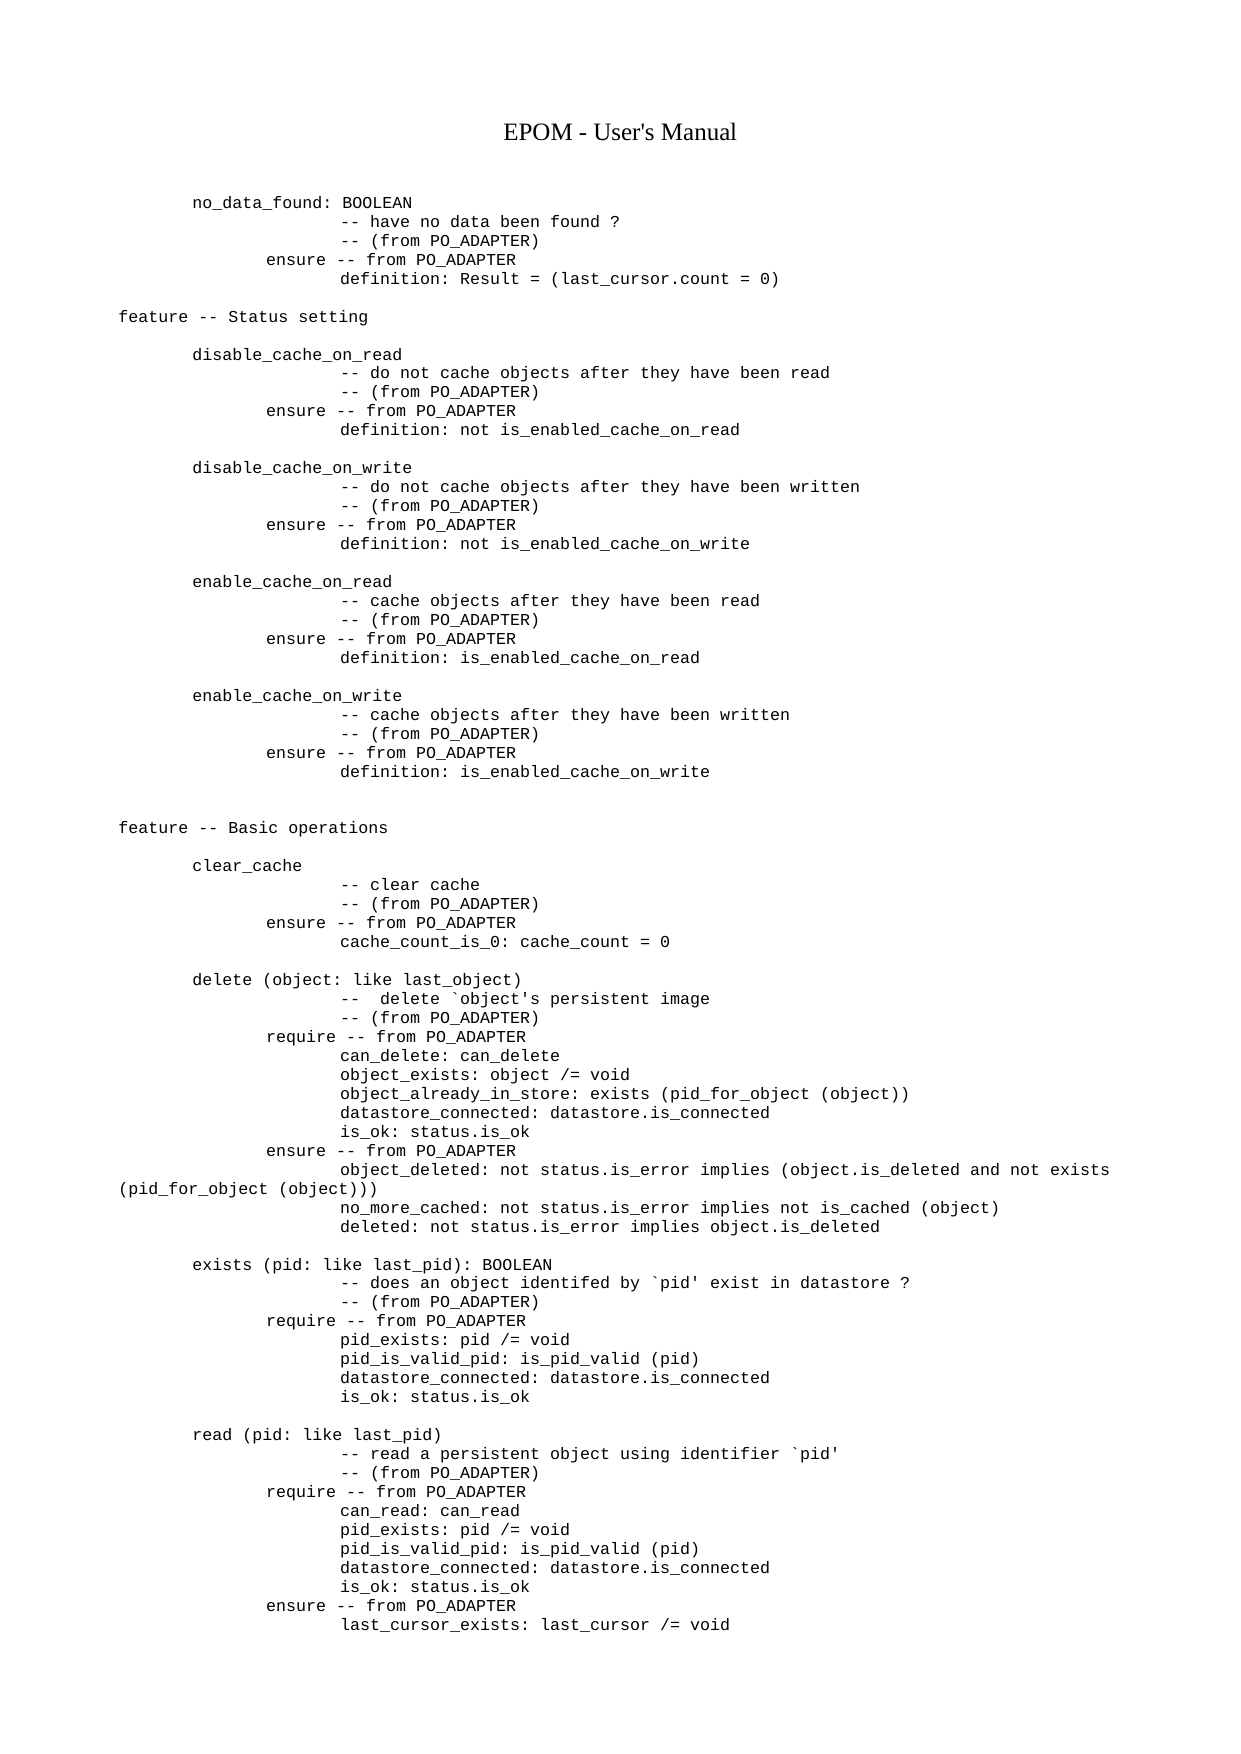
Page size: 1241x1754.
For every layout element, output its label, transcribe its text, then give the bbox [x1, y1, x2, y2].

text cache_count_is_0: cache_count = 0 [118, 934, 1122, 953]
text feature -- Status setting [118, 308, 1122, 327]
text definition: is_enabled_cache_on_read [118, 649, 1122, 668]
text -- read a persistent object using identifier `pid' [118, 1446, 1122, 1464]
text definition: Result = (last_cursor.count = 0) [118, 270, 1122, 289]
text disable_cache_on_write [118, 460, 1122, 479]
text pid_exists: pid /= void [118, 1521, 1122, 1540]
text object_exists: object /= void [118, 1066, 1122, 1085]
text -- does an object identifed by `pid' exist in datastore ? [118, 1275, 1122, 1294]
text definition: not is_enabled_cache_on_read [118, 422, 1122, 441]
text ensure -- from PO_ADAPTER [118, 517, 1122, 536]
text ensure -- from PO_ADAPTER [118, 744, 1122, 763]
text deleted: not status.is_error implies object.is_deleted [118, 1218, 1122, 1237]
text -- (from PO_ADAPTER) [118, 1009, 1122, 1028]
text -- (from PO_ADAPTER) [118, 725, 1122, 744]
text -- (from PO_ADAPTER) [118, 232, 1122, 251]
text pid_is_valid_pid: is_pid_valid (pid) [118, 1540, 1122, 1559]
text can_delete: can_delete [118, 1047, 1122, 1066]
text pid_exists: pid /= void [118, 1332, 1122, 1351]
text ensure -- from PO_ADAPTER [118, 403, 1122, 422]
text -- clear cache [118, 877, 1122, 896]
text pid_is_valid_pid: is_pid_valid (pid) [118, 1351, 1122, 1370]
text delete (object: like last_object) [118, 972, 1122, 991]
text exists (pid: like last_pid): BOOLEAN [118, 1256, 1122, 1275]
text ensure -- from PO_ADAPTER [118, 251, 1122, 270]
text clear_cache [118, 858, 1122, 877]
text require -- from PO_ADAPTER [118, 1028, 1122, 1047]
text is_ok: status.is_ok [118, 1123, 1122, 1142]
text enable_cache_on_read [118, 573, 1122, 592]
text definition: not is_enabled_cache_on_write [118, 536, 1122, 554]
text datastore_connected: datastore.is_connected [118, 1559, 1122, 1578]
text -- do not cache objects after they have been written [118, 479, 1122, 498]
text -- (from PO_ADAPTER) [118, 896, 1122, 915]
text -- (from PO_ADAPTER) [118, 1294, 1122, 1313]
text is_ok: status.is_ok [118, 1578, 1122, 1597]
text can_read: can_read [118, 1502, 1122, 1521]
text ensure -- from PO_ADAPTER [118, 1142, 1122, 1161]
text object_already_in_store: exists (pid_for_object (object)) [118, 1085, 1122, 1104]
text ensure -- from PO_ADAPTER [118, 630, 1122, 649]
text require -- from PO_ADAPTER [118, 1483, 1122, 1502]
text -- (from PO_ADAPTER) [118, 1464, 1122, 1483]
text -- do not cache objects after they have been read [118, 365, 1122, 384]
text no_data_found: BOOLEAN [118, 194, 1122, 213]
text -- (from PO_ADAPTER) [118, 498, 1122, 517]
text -- cache objects after they have been written [118, 706, 1122, 725]
text is_ok: status.is_ok [118, 1389, 1122, 1408]
text -- have no data been found ? [118, 213, 1122, 232]
text require -- from PO_ADAPTER [118, 1313, 1122, 1332]
text no_more_cached: not status.is_error implies not is_cached (object) [118, 1199, 1122, 1218]
text ensure -- from PO_ADAPTER [118, 1597, 1122, 1616]
text definition: is_enabled_cache_on_write [118, 763, 1122, 782]
text -- delete `object's persistent image [118, 991, 1122, 1009]
text enable_cache_on_write [118, 687, 1122, 706]
text feature -- Basic operations [118, 820, 1122, 839]
text disable_cache_on_read [118, 346, 1122, 365]
text ensure -- from PO_ADAPTER [118, 915, 1122, 934]
text -- cache objects after they have been read [118, 592, 1122, 611]
text last_cursor_exists: last_cursor /= void [118, 1616, 1122, 1635]
text -- (from PO_ADAPTER) [118, 611, 1122, 630]
text -- (from PO_ADAPTER) [118, 384, 1122, 403]
text datastore_connected: datastore.is_connected [118, 1370, 1122, 1389]
text object_deleted: not status.is_error implies (object.is_deleted and not exists (pid_for_object (object))) [118, 1161, 1122, 1199]
text datastore_connected: datastore.is_connected [118, 1104, 1122, 1123]
text read (pid: like last_pid) [118, 1427, 1122, 1446]
